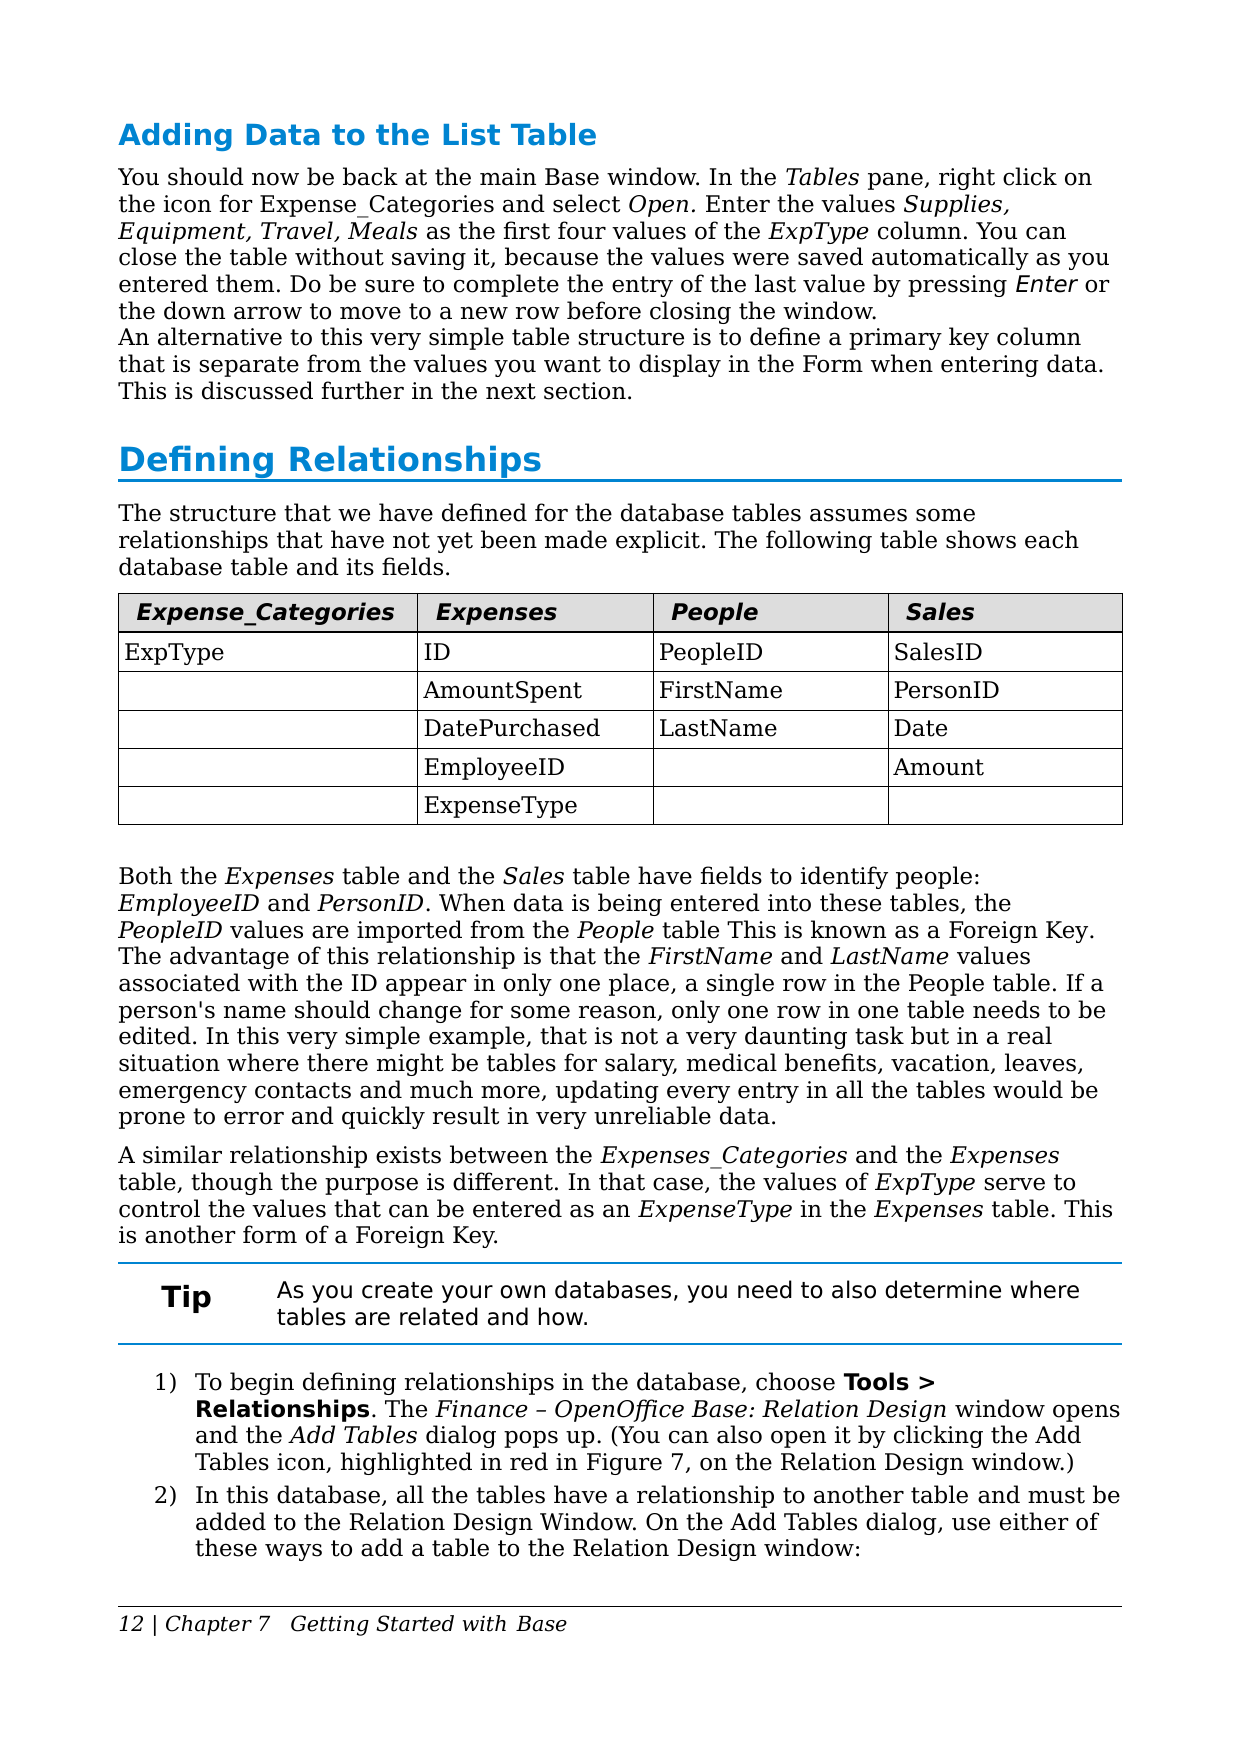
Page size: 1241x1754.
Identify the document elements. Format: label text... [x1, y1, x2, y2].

table_cell ExpenseType [418, 787, 653, 824]
text A similar relationship exists between the Expenses_Categories and the Expenses table, though the purpose is different. In that case, the values of ExpType serve to control the values that can be entered as an ExpenseType in the Expenses table. This is another form of a Foreign Key. [118, 1143, 1122, 1249]
list In this database, all the tables have a relationship to another table and must be added to the Relation Design Window. On the Add Tables dialog, use either of these ways to add a table to the Relation Design window: [177, 1482, 1122, 1562]
table_cell SalesID [889, 633, 1122, 671]
text Both the Expenses table and the Sales table have fields to identify people: EmployeeID and PersonID. When data is being entered into these tables, the PeopleID values are imported from the People table This is known as a Foreign Key. The advantage of this relationship is that the FirstName and LastName values associated with the ID appear in only one place, a single row in the People table. If a person's name should change for some reason, only one row in one table needs to be edited. In this very simple example, that is not a very daunting task but in a real situation where there might be tables for salary, medical benefits, vacation, leaves, emergency contacts and much more, updating every entry in all the tables would be prone to error and quickly result in very unreliable data. [118, 863, 1122, 1130]
text An alternative to this very simple table structure is to define a primary key column that is separate from the values you want to display in the Form when entering data. This is discussed further in the next section. [118, 324, 1122, 404]
list To begin defining relationships in the database, choose Tools > Relationships. The Finance – OpenOffice Base: Relation Design window opens and the Add Tables dialog pops up. (You can also open it by clicking the Add Tables icon, highlighted in red in Figure 7, on the Relation Design window.) [177, 1369, 1122, 1476]
table_cell [654, 787, 888, 824]
table_cell DatePurchased [418, 711, 653, 748]
table_cell Date [889, 711, 1122, 748]
table_cell [119, 787, 417, 824]
table_header Sales [889, 594, 1122, 631]
table_header Tip [118, 1264, 255, 1343]
table_header As you create your own databases, you need to also determine where tables are related and how. [255, 1264, 1122, 1343]
table_cell [654, 749, 888, 786]
subtitle Defining Relationships [118, 441, 1122, 479]
table_cell [119, 672, 417, 709]
table_cell [889, 787, 1122, 824]
table_cell Amount [889, 749, 1122, 786]
table_cell ID [418, 633, 653, 671]
subtitle Adding Data to the List Table [118, 118, 1122, 152]
table_cell PeopleID [654, 633, 888, 671]
table_cell [119, 749, 417, 786]
table_header Expenses [418, 594, 653, 631]
table_cell EmployeeID [418, 749, 653, 786]
table_cell PersonID [889, 672, 1122, 709]
table_cell LastName [654, 711, 888, 748]
table_cell AmountSpent [418, 672, 653, 709]
table_cell FirstName [654, 672, 888, 709]
table_header Expense_Categories [119, 594, 417, 631]
text The structure that we have defined for the database tables assumes some relationships that have not yet been made explicit. The following table shows each database table and its fields. [118, 500, 1122, 580]
table_cell [119, 711, 417, 748]
text You should now be back at the main Base window. In the Tables pane, right click on the icon for Expense_Categories and select Open. Enter the values Supplies, Equipment, Travel, Meals as the first four values of the ExpType column. You can close the table without saving it, because the values were saved automatically as you entered them. Do be sure to complete the entry of the last value by pressing Enter or the down arrow to move to a new row before closing the window. [118, 164, 1122, 324]
table_header People [654, 594, 888, 631]
table_cell ExpType [119, 633, 417, 671]
